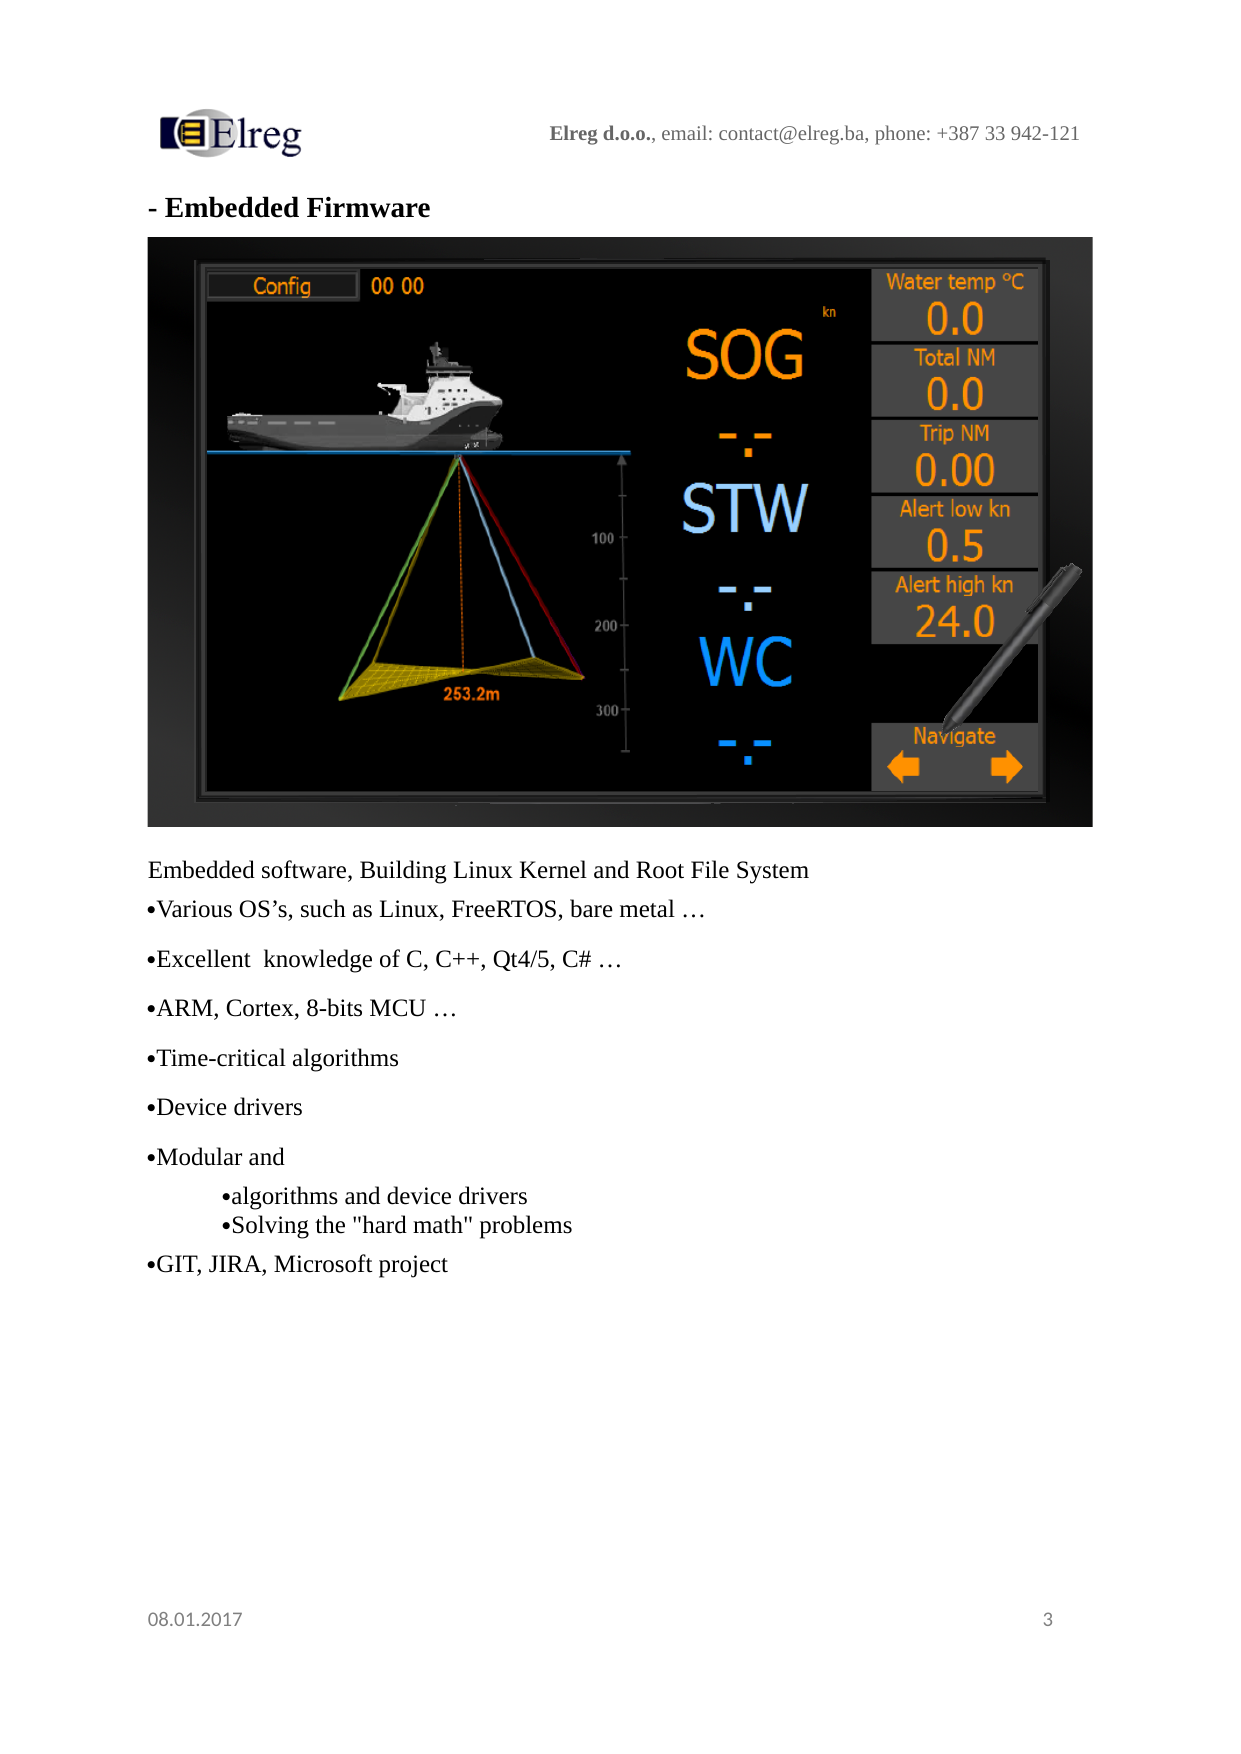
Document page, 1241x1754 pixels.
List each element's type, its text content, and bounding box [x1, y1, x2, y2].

subtitle - Embedded Firmware [148, 190, 1093, 224]
list Modular and [148, 1142, 1093, 1171]
list Excellent knowledge of C, C++, Qt4/5, C# … [148, 944, 1093, 972]
text Embedded software, Building Linux Kernel and Root File System [148, 855, 1093, 884]
list Solving the "hard math" problems [223, 1210, 1093, 1239]
list ARM, Cortex, 8-bits MCU … [148, 993, 1093, 1022]
list Various OS’s, such as Linux, FreeRTOS, bare metal … [148, 894, 1093, 923]
list algorithms and device drivers [223, 1181, 1093, 1210]
list GIT, JIRA, Microsoft project [148, 1249, 1093, 1278]
list Device drivers [148, 1092, 1093, 1121]
list Time-critical algorithms [148, 1043, 1093, 1072]
